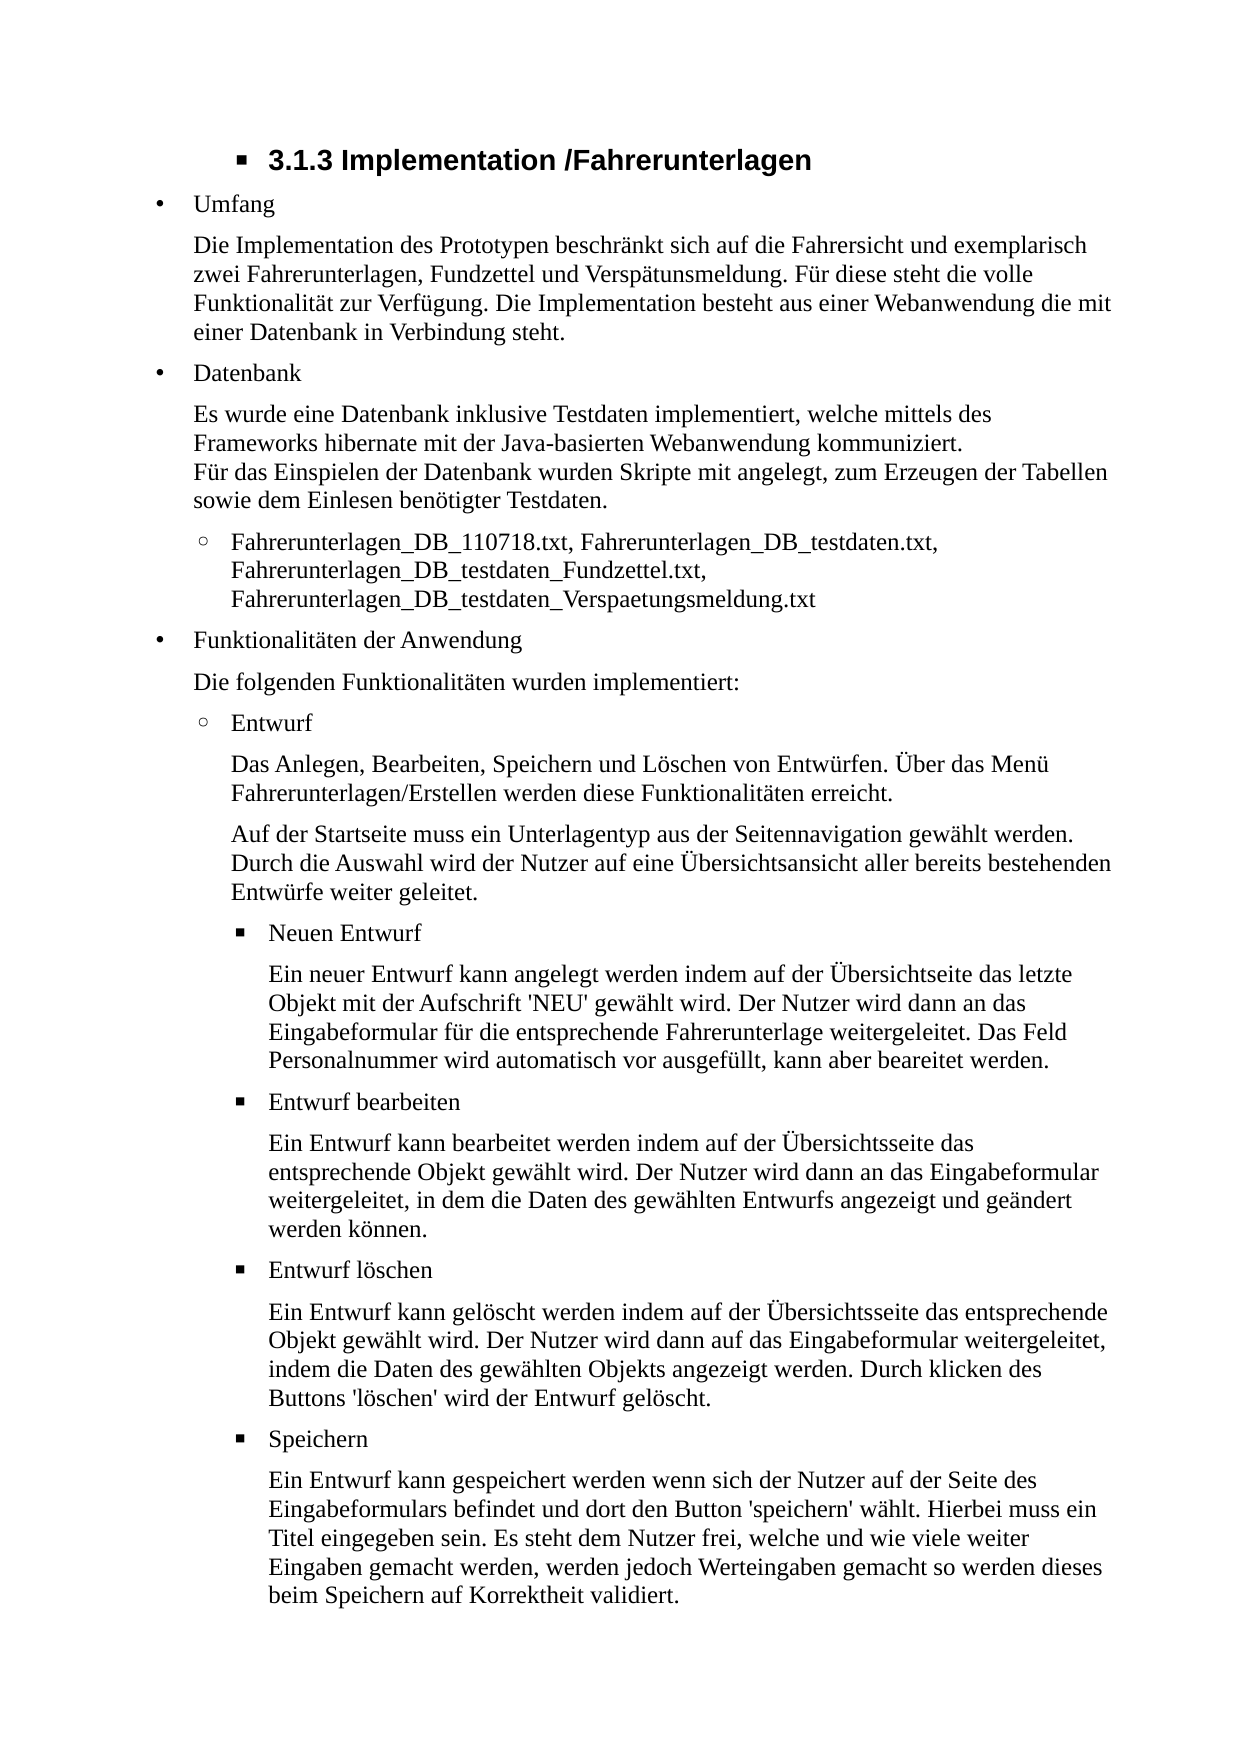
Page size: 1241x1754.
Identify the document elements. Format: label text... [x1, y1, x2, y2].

list Entwurf bearbeiten [231, 1087, 1122, 1116]
list Neuen Entwurf [231, 918, 1122, 947]
list Speichern [231, 1424, 1122, 1453]
list Ein neuer Entwurf kann angelegt werden indem auf der Übersichtseite das letzte Objekt mit der Aufschrift 'NEU' gewählt wird. Der Nutzer wird dann an das Eingabeformular für die entsprechende Fahrerunterlage weitergeleitet. Das Feld Personalnummer wird automatisch vor ausgefüllt, kann aber beareitet werden. [231, 959, 1122, 1074]
list Ein Entwurf kann bearbeitet werden indem auf der Übersichtsseite das entsprechende Objekt gewählt wird. Der Nutzer wird dann an das Eingabeformular weitergeleitet, in dem die Daten des gewählten Entwurfs angezeigt und geändert werden können. [231, 1128, 1122, 1243]
list Umfang [156, 189, 1122, 218]
list Auf der Startseite muss ein Unterlagentyp aus der Seitennavigation gewählt werden. Durch die Auswahl wird der Nutzer auf eine Übersichtsansicht aller bereits bestehenden Entwürfe weiter geleitet. [193, 819, 1122, 906]
list Ein Entwurf kann gespeichert werden wenn sich der Nutzer auf der Seite des Eingabeformulars befindet und dort den Button 'speichern' wählt. Hierbei muss ein Titel eingegeben sein. Es steht dem Nutzer frei, welche und wie viele weiter Eingaben gemacht werden, werden jedoch Werteingaben gemacht so werden dieses beim Speichern auf Korrektheit validiert. [231, 1466, 1122, 1609]
subtitle 3.1.3 Implementation /Fahrerunterlagen [231, 143, 1122, 177]
list Es wurde eine Datenbank inklusive Testdaten implementiert, welche mittels des Frameworks hibernate mit der Java-basierten Webanwendung kommuniziert. Für das Einspielen der Datenbank wurden Skripte mit angelegt, zum Erzeugen der Tabellen sowie dem Einlesen benötigter Testdaten. [156, 399, 1122, 514]
list Ein Entwurf kann gelöscht werden indem auf der Übersichtsseite das entsprechende Objekt gewählt wird. Der Nutzer wird dann auf das Eingabeformular weitergeleitet, indem die Daten des gewählten Objekts angezeigt werden. Durch klicken des Buttons 'löschen' wird der Entwurf gelöscht. [231, 1297, 1122, 1412]
list Datenbank [156, 358, 1122, 387]
list Entwurf löschen [231, 1256, 1122, 1284]
list Die Implementation des Prototypen beschränkt sich auf die Fahrersicht und exemplarisch zwei Fahrerunterlagen, Fundzettel und Verspätunsmeldung. Für diese steht die volle Funktionalität zur Verfügung. Die Implementation besteht aus einer Webanwendung die mit einer Datenbank in Verbindung steht. [156, 231, 1122, 346]
list Die folgenden Funktionalitäten wurden implementiert: [156, 667, 1122, 696]
list Fahrerunterlagen_DB_110718.txt, Fahrerunterlagen_DB_testdaten.txt, Fahrerunterlagen_DB_testdaten_Fundzettel.txt, Fahrerunterlagen_DB_testdaten_Verspaetungsmeldung.txt [193, 527, 1122, 613]
list Das Anlegen, Bearbeiten, Speichern und Löschen von Entwürfen. Über das Menü Fahrerunterlagen/Erstellen werden diese Funktionalitäten erreicht. [193, 749, 1122, 807]
list Funktionalitäten der Anwendung [156, 626, 1122, 654]
list Entwurf [193, 708, 1122, 737]
